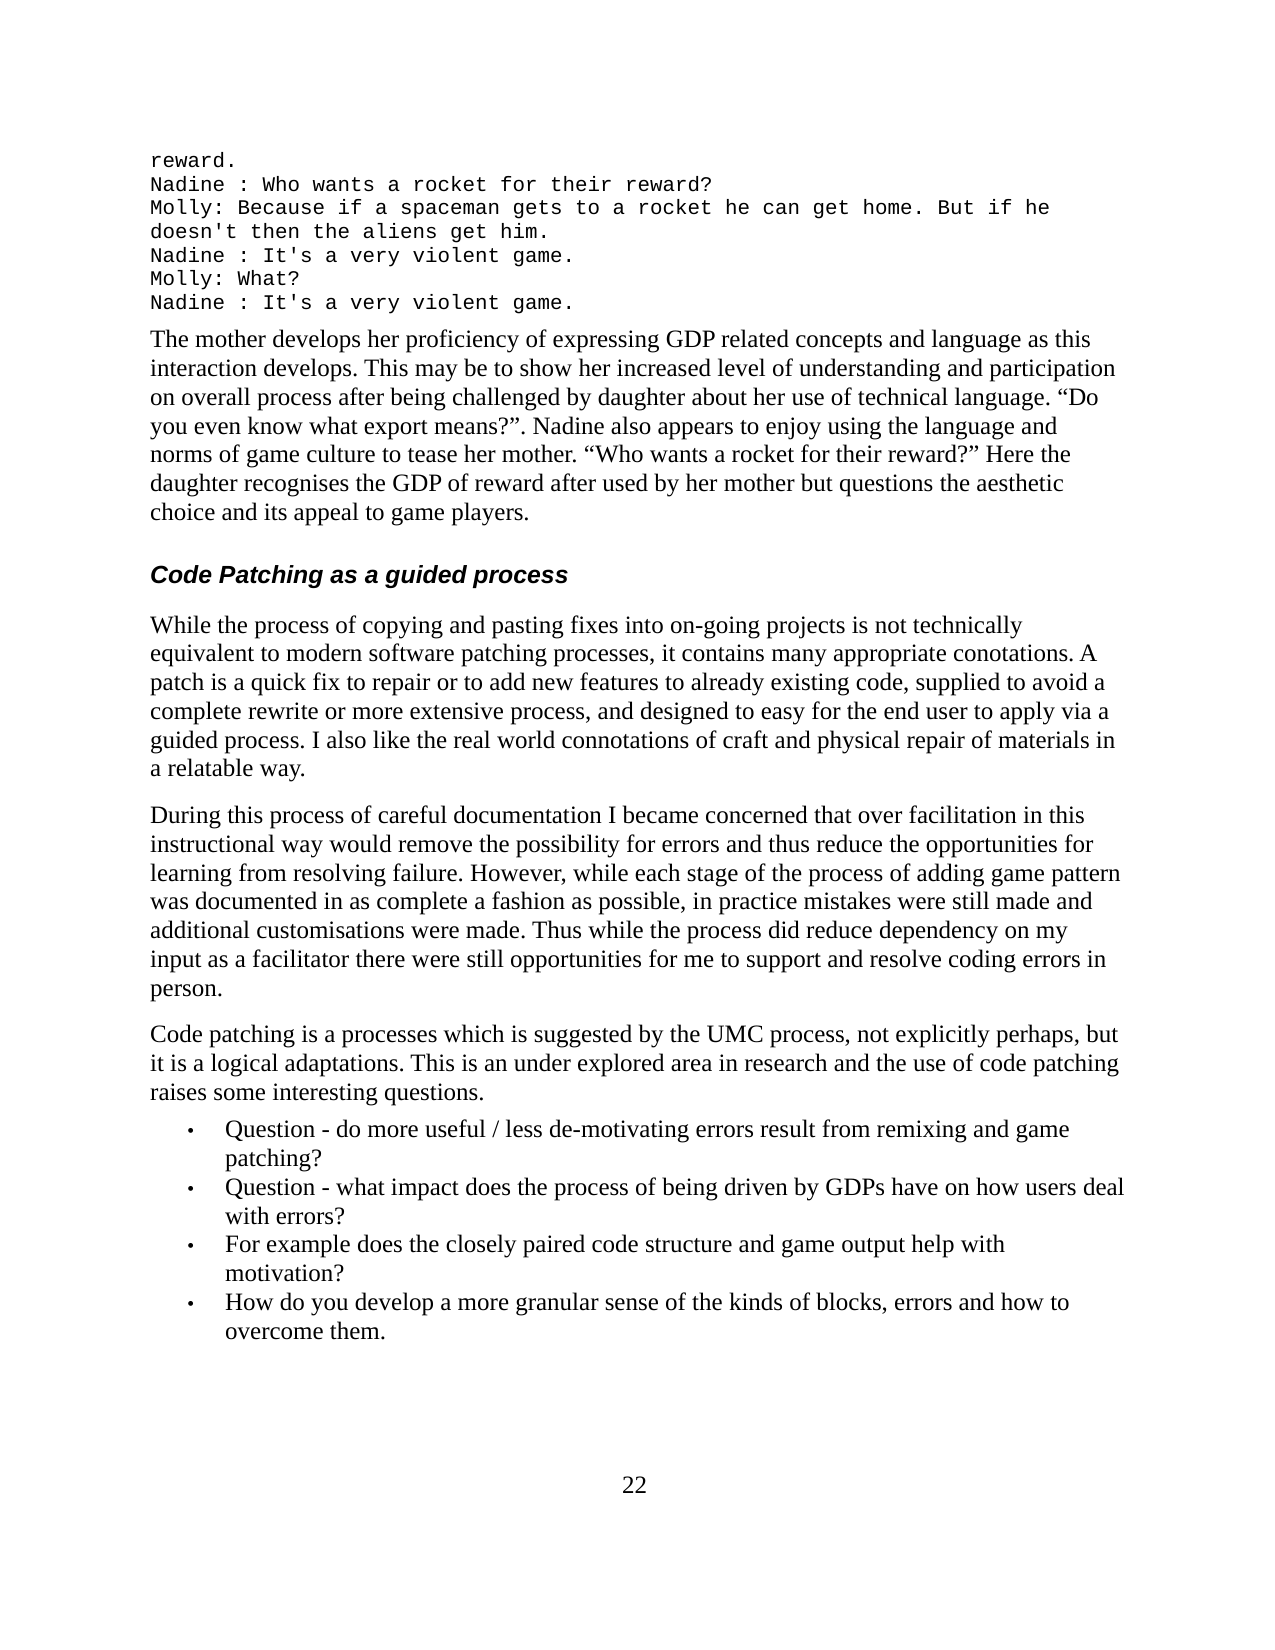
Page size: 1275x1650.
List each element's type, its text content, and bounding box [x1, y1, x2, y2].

list How do you develop a more granular sense of the kinds of blocks, errors and how to overcome them. [187, 1287, 1125, 1344]
text reward. [150, 150, 1125, 174]
list For example does the closely paired code structure and game output help with motivation? [187, 1229, 1125, 1287]
text During this process of careful documentation I became concerned that over facilitation in this instructional way would remove the possibility for errors and thus reduce the opportunities for learning from resolving failure. However, while each stage of the process of adding game pattern was documented in as complete a fashion as possible, in practice mistakes were still made and additional customisations were made. Thus while the process did reduce dependency on my input as a facilitator there were still opportunities for me to support and resolve coding errors in person. [150, 800, 1125, 1001]
list Question - do more useful / less de-motivating errors result from remixing and game patching? [187, 1114, 1125, 1172]
text Nadine : It's a very violent game. [150, 292, 1125, 316]
text Code patching is a processes which is suggested by the UMC process, not explicitly perhaps, but it is a logical adaptations. This is an under explored area in research and the use of code patching raises some interesting questions. [150, 1019, 1125, 1106]
text While the process of copying and pasting fixes into on-going projects is not technically equivalent to modern software patching processes, it contains many appropriate conotations. A patch is a quick fix to repair or to add new features to already existing code, supplied to avoid a complete rewrite or more extensive process, and designed to easy for the end user to apply via a guided process. I also like the real world connotations of craft and physical repair of materials in a relatable way. [150, 610, 1125, 782]
text Nadine : Who wants a rocket for their reward? [150, 174, 1125, 197]
text Molly: What? [150, 268, 1125, 292]
list Question - what impact does the process of being driven by GDPs have on how users deal with errors? [187, 1172, 1125, 1229]
text Molly: Because if a spaceman gets to a rocket he can get home. But if he doesn't then the aliens get him. [150, 197, 1125, 244]
text The mother develops her proficiency of expressing GDP related concepts and language as this interaction develops. This may be to show her increased level of understanding and participation on overall process after being challenged by daughter about her use of technical language. “Do you even know what export means?”. Nadine also appears to enjoy using the language and norms of game culture to tease her mother. “Who wants a rocket for their reward?” Here the daughter recognises the GDP of reward after used by her mother but questions the aesthetic choice and its appeal to game players. [150, 324, 1125, 526]
subtitle Code Patching as a guided process [150, 560, 1125, 588]
text Nadine : It's a very violent game. [150, 244, 1125, 268]
